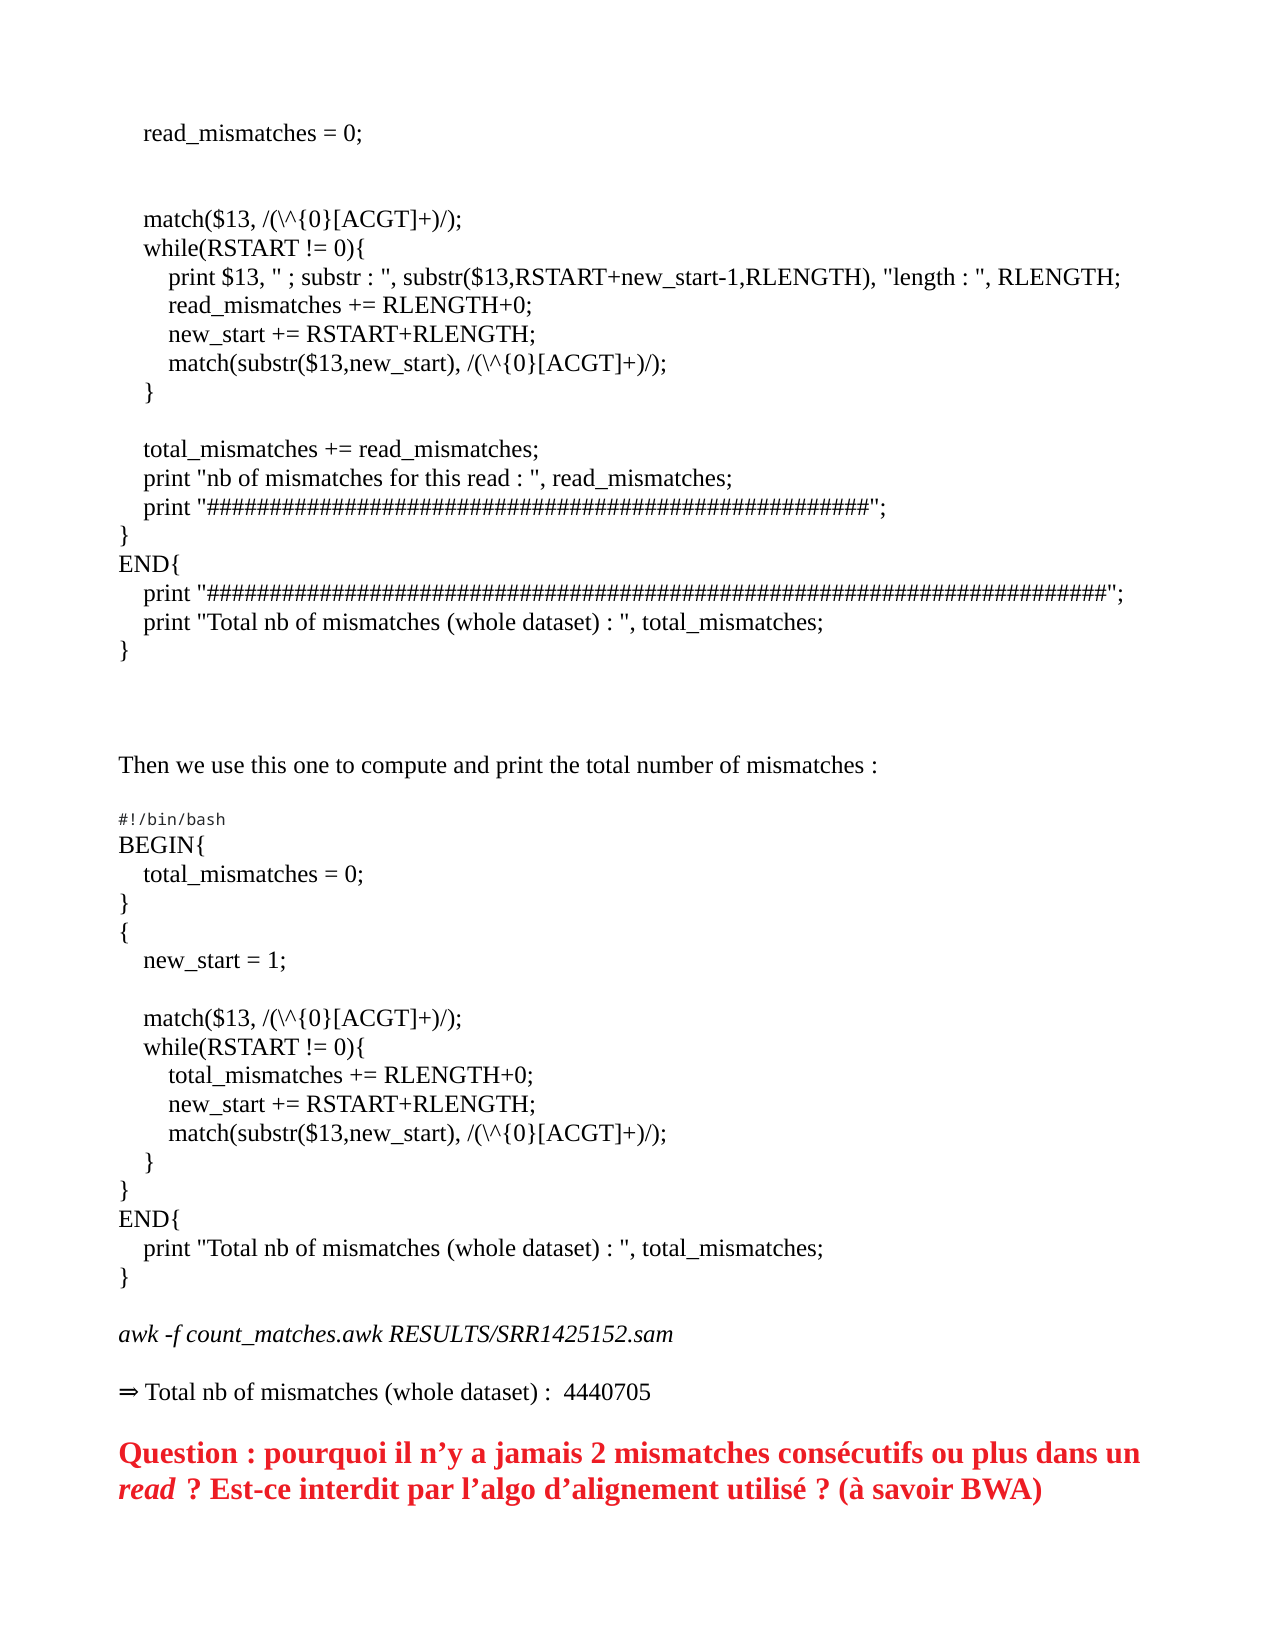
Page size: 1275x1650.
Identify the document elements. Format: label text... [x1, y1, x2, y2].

text print "#####################################################"; [118, 492, 1157, 521]
text print "Total nb of mismatches (whole dataset) : ", total_mismatches; [118, 1233, 1157, 1262]
text } [118, 1147, 1157, 1175]
text read_mismatches += RLENGTH+0; [118, 291, 1157, 319]
text match(substr($13,new_start), /(\^{0}[ACGT]+)/); [118, 1118, 1157, 1147]
text total_mismatches = 0; [118, 859, 1157, 888]
text END{ [118, 1204, 1157, 1233]
text match($13, /(\^{0}[ACGT]+)/); [118, 204, 1157, 233]
text total_mismatches += read_mismatches; [118, 434, 1157, 463]
text #!/bin/bash [118, 808, 1157, 830]
text read_mismatches = 0; [118, 118, 1157, 147]
text while(RSTART != 0){ [118, 1032, 1157, 1060]
text Then we use this one to compute and print the total number of mismatches : [118, 751, 1157, 779]
text awk -f count_matches.awk RESULTS/SRR1425152.sam [118, 1319, 1157, 1348]
text { [118, 917, 1157, 945]
text } [118, 888, 1157, 917]
text total_mismatches += RLENGTH+0; [118, 1060, 1157, 1089]
text new_start = 1; [118, 945, 1157, 974]
text print "nb of mismatches for this read : ", read_mismatches; [118, 463, 1157, 492]
text } [118, 1175, 1157, 1204]
text match(substr($13,new_start), /(\^{0}[ACGT]+)/); [118, 348, 1157, 377]
text } [118, 377, 1157, 406]
text } [118, 636, 1157, 664]
text ⇒ Total nb of mismatches (whole dataset) : 4440705 [118, 1377, 1157, 1405]
text match($13, /(\^{0}[ACGT]+)/); [118, 1003, 1157, 1032]
text print "Total nb of mismatches (whole dataset) : ", total_mismatches; [118, 607, 1157, 636]
text print "########################################################################"; [118, 578, 1157, 607]
text Question : pourquoi il n’y a jamais 2 mismatches consécutifs ou plus dans un read ? Est-ce interdit par l’algo d’alignement utilisé ? (à savoir BWA) [118, 1434, 1157, 1506]
text } [118, 521, 1157, 549]
text BEGIN{ [118, 830, 1157, 859]
text } [118, 1262, 1157, 1290]
text print $13, " ; substr : ", substr($13,RSTART+new_start-1,RLENGTH), "length : ", RLENGTH; [118, 262, 1157, 291]
text new_start += RSTART+RLENGTH; [118, 319, 1157, 348]
text END{ [118, 549, 1157, 578]
text new_start += RSTART+RLENGTH; [118, 1089, 1157, 1118]
text while(RSTART != 0){ [118, 233, 1157, 262]
